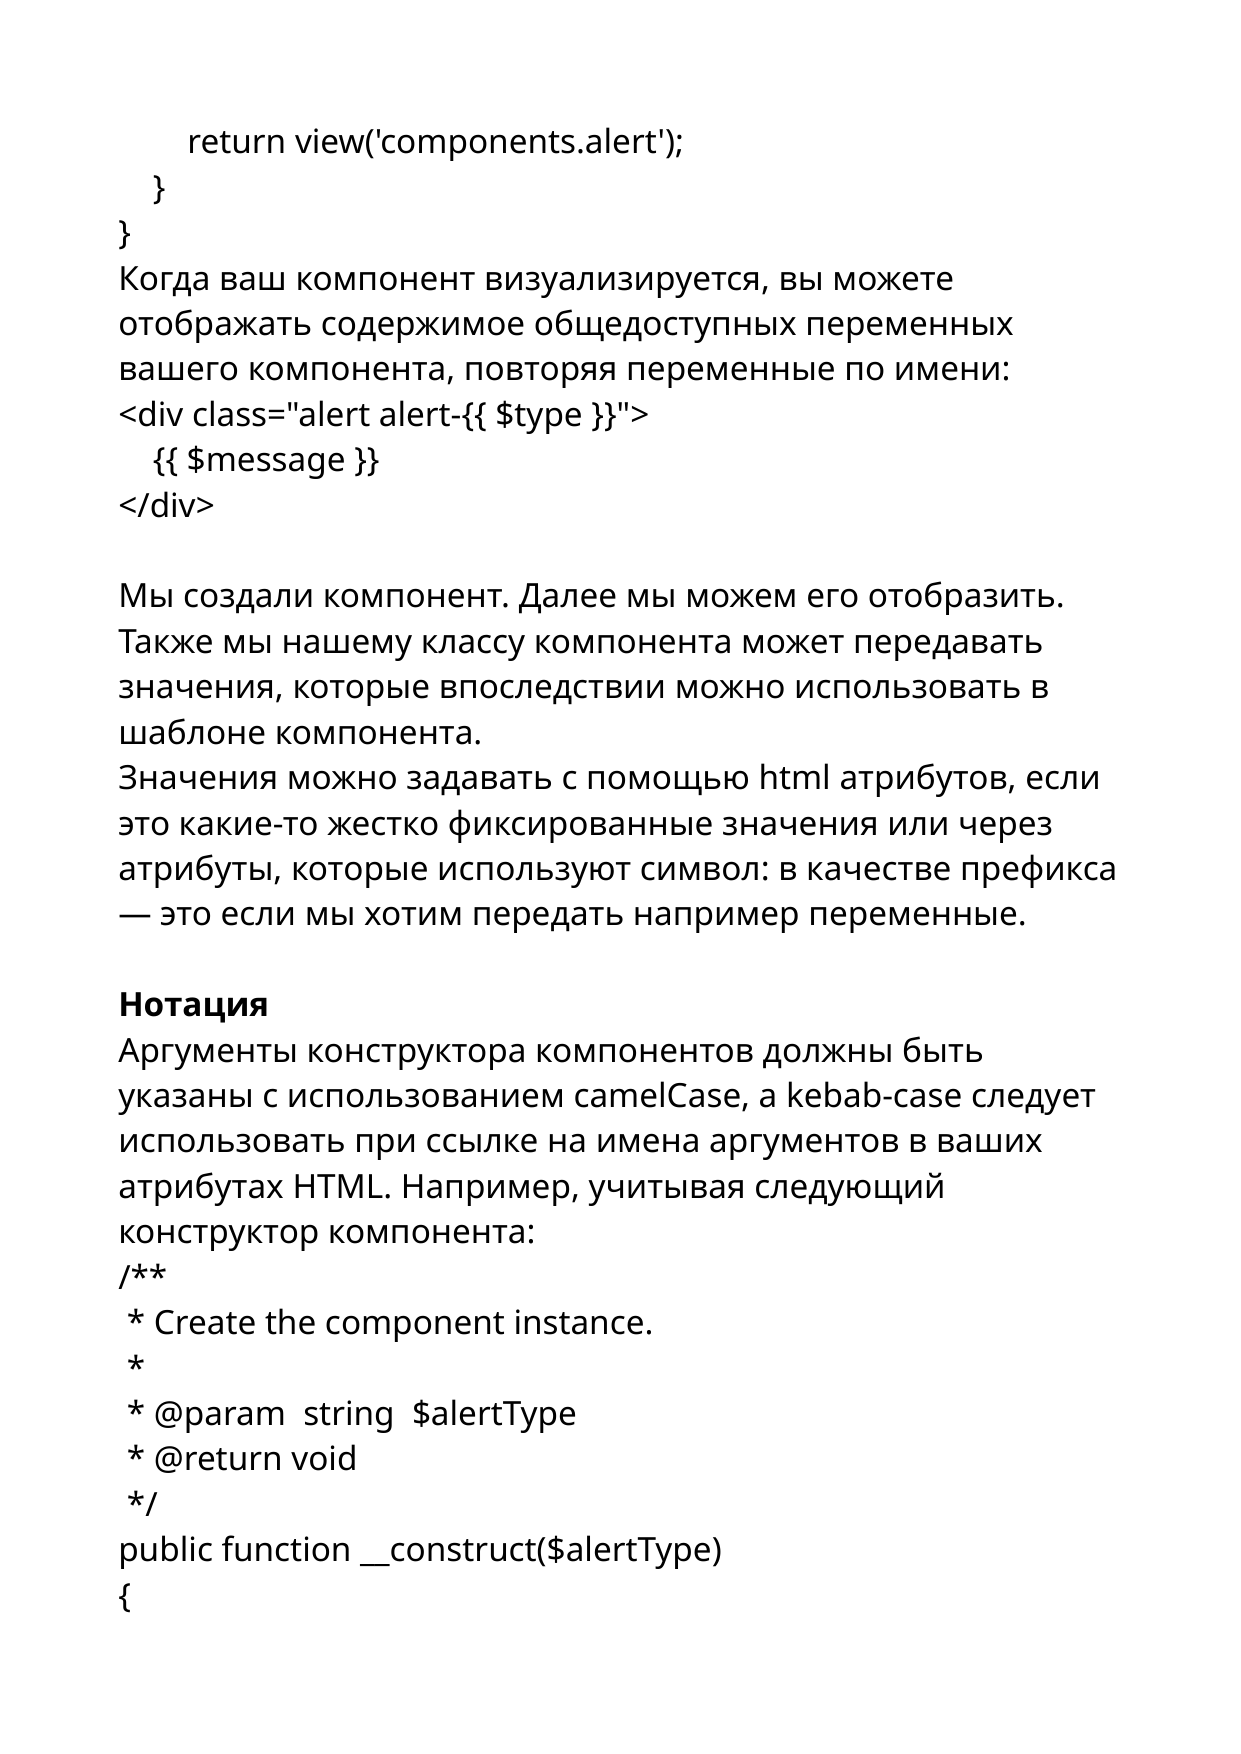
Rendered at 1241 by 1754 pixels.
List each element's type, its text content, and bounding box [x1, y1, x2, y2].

text } [118, 163, 1122, 209]
text * Create the component instance. [118, 1299, 1122, 1344]
text */ [118, 1481, 1122, 1526]
text * [118, 1344, 1122, 1390]
text return view('components.alert'); [118, 118, 1122, 163]
text } [118, 209, 1122, 254]
text * @return void [118, 1435, 1122, 1481]
text public function __construct($alertType) [118, 1526, 1122, 1571]
text </div> [118, 481, 1122, 527]
text /** [118, 1253, 1122, 1299]
text { [118, 1571, 1122, 1617]
text * @param string $alertType [118, 1390, 1122, 1435]
text Нотация [118, 981, 1122, 1026]
text Значения можно задавать с помощью html атрибутов, если это какие-то жестко фиксированные значения или через атрибуты, которые используют символ: в качестве префикса — это если мы хотим передать например переменные. [118, 754, 1122, 936]
text Аргументы конструктора компонентов должны быть указаны с использованием camelCase, а kebab-case следует использовать при ссылке на имена аргументов в ваших атрибутах HTML. Например, учитывая следующий конструктор компонента: [118, 1026, 1122, 1253]
text Мы создали компонент. Далее мы можем его отобразить. Также мы нашему классу компонента может передавать значения, которые впоследствии можно использовать в шаблоне компонента. [118, 572, 1122, 754]
text {{ $message }} [118, 436, 1122, 481]
text Когда ваш компонент визуализируется, вы можете отображать содержимое общедоступных переменных вашего компонента, повторяя переменные по имени: [118, 254, 1122, 391]
text <div class="alert alert-{{ $type }}"> [118, 391, 1122, 436]
